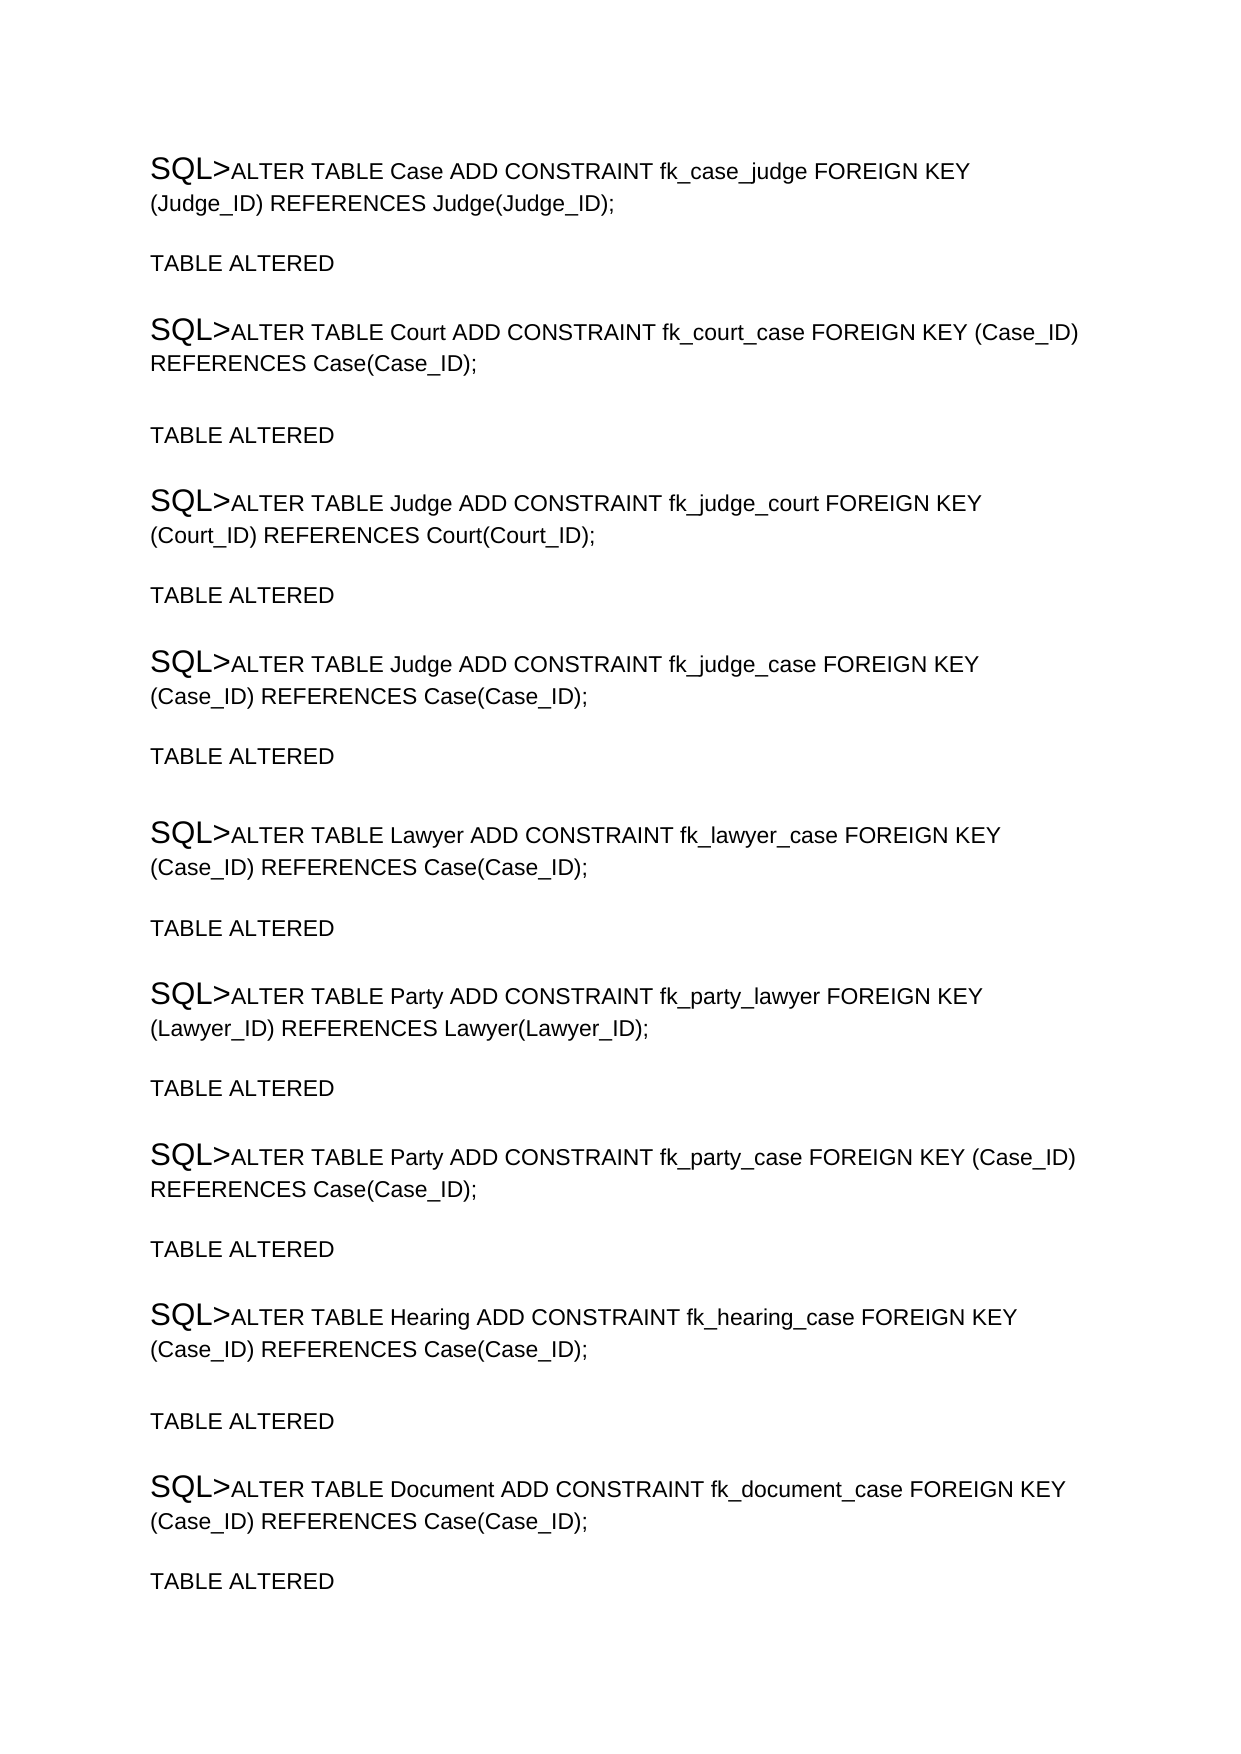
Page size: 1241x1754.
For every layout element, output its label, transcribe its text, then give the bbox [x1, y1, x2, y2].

text SQL>ALTER TABLE Document ADD CONSTRAINT fk_document_case FOREIGN KEY (Case_ID) REFERENCES Case(Case_ID); [150, 1468, 1090, 1534]
text TABLE ALTERED [150, 250, 1090, 277]
text TABLE ALTERED [150, 743, 1090, 769]
text TABLE ALTERED [150, 915, 1090, 941]
text SQL>ALTER TABLE Hearing ADD CONSTRAINT fk_hearing_case FOREIGN KEY (Case_ID) REFERENCES Case(Case_ID); [150, 1296, 1090, 1363]
text SQL>ALTER TABLE Party ADD CONSTRAINT fk_party_case FOREIGN KEY (Case_ID) REFERENCES Case(Case_ID); [150, 1136, 1090, 1202]
text SQL>ALTER TABLE Court ADD CONSTRAINT fk_court_case FOREIGN KEY (Case_ID) REFERENCES Case(Case_ID); [150, 311, 1090, 377]
text TABLE ALTERED [150, 1075, 1090, 1102]
text TABLE ALTERED [150, 422, 1090, 448]
text SQL>ALTER TABLE Judge ADD CONSTRAINT fk_judge_case FOREIGN KEY (Case_ID) REFERENCES Case(Case_ID); [150, 643, 1090, 709]
text SQL>ALTER TABLE Party ADD CONSTRAINT fk_party_lawyer FOREIGN KEY (Lawyer_ID) REFERENCES Lawyer(Lawyer_ID); [150, 975, 1090, 1041]
text TABLE ALTERED [150, 1408, 1090, 1434]
text TABLE ALTERED [150, 1236, 1090, 1262]
text SQL>ALTER TABLE Lawyer ADD CONSTRAINT fk_lawyer_case FOREIGN KEY (Case_ID) REFERENCES Case(Case_ID); [150, 814, 1090, 881]
text TABLE ALTERED [150, 582, 1090, 609]
text TABLE ALTERED [150, 1568, 1090, 1595]
text SQL>ALTER TABLE Judge ADD CONSTRAINT fk_judge_court FOREIGN KEY (Court_ID) REFERENCES Court(Court_ID); [150, 482, 1090, 548]
text SQL>ALTER TABLE Case ADD CONSTRAINT fk_case_judge FOREIGN KEY (Judge_ID) REFERENCES Judge(Judge_ID); [150, 150, 1090, 216]
